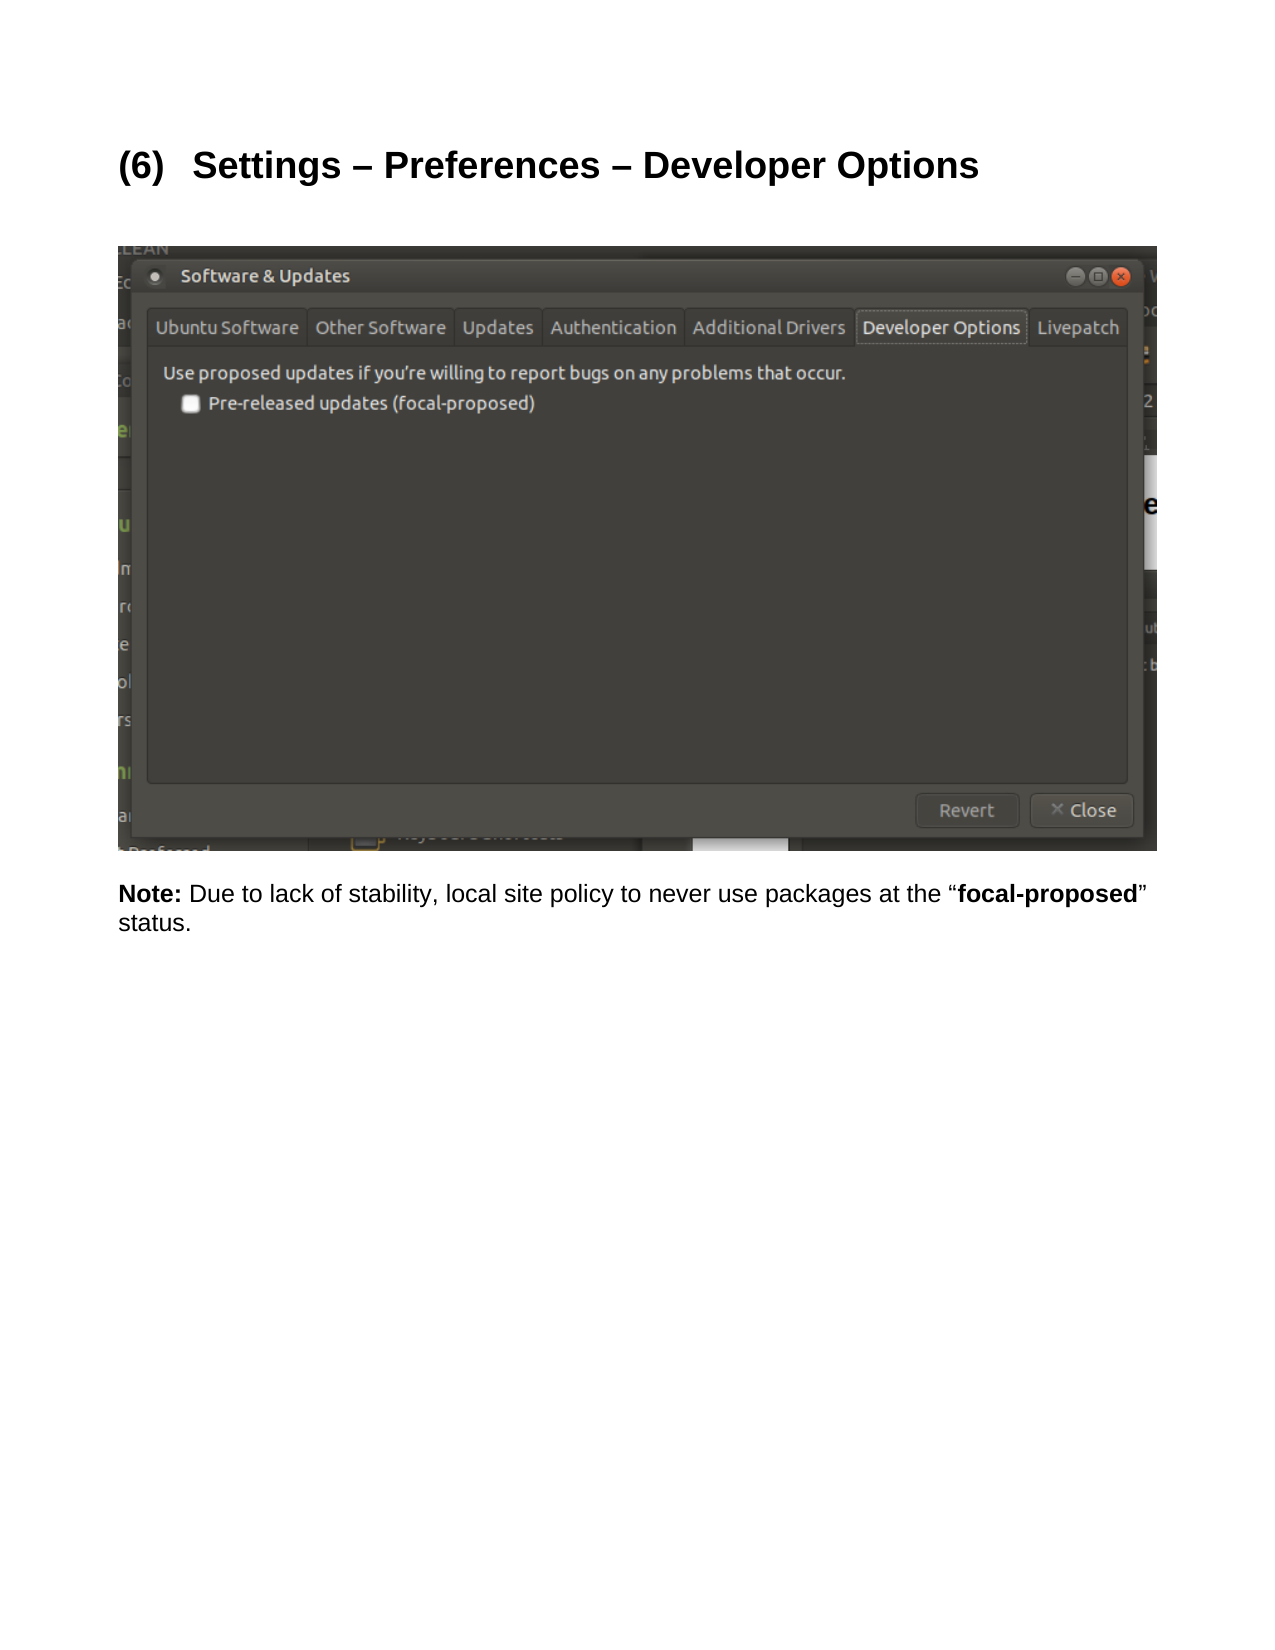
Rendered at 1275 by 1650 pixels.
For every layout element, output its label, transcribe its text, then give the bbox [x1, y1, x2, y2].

text Note: Due to lack of stability, local site policy to never use packages at the “focal-proposed” status. [118, 879, 1157, 937]
subtitle Settings – Preferences – Developer Options [118, 143, 1157, 187]
picture [118, 246, 1157, 851]
